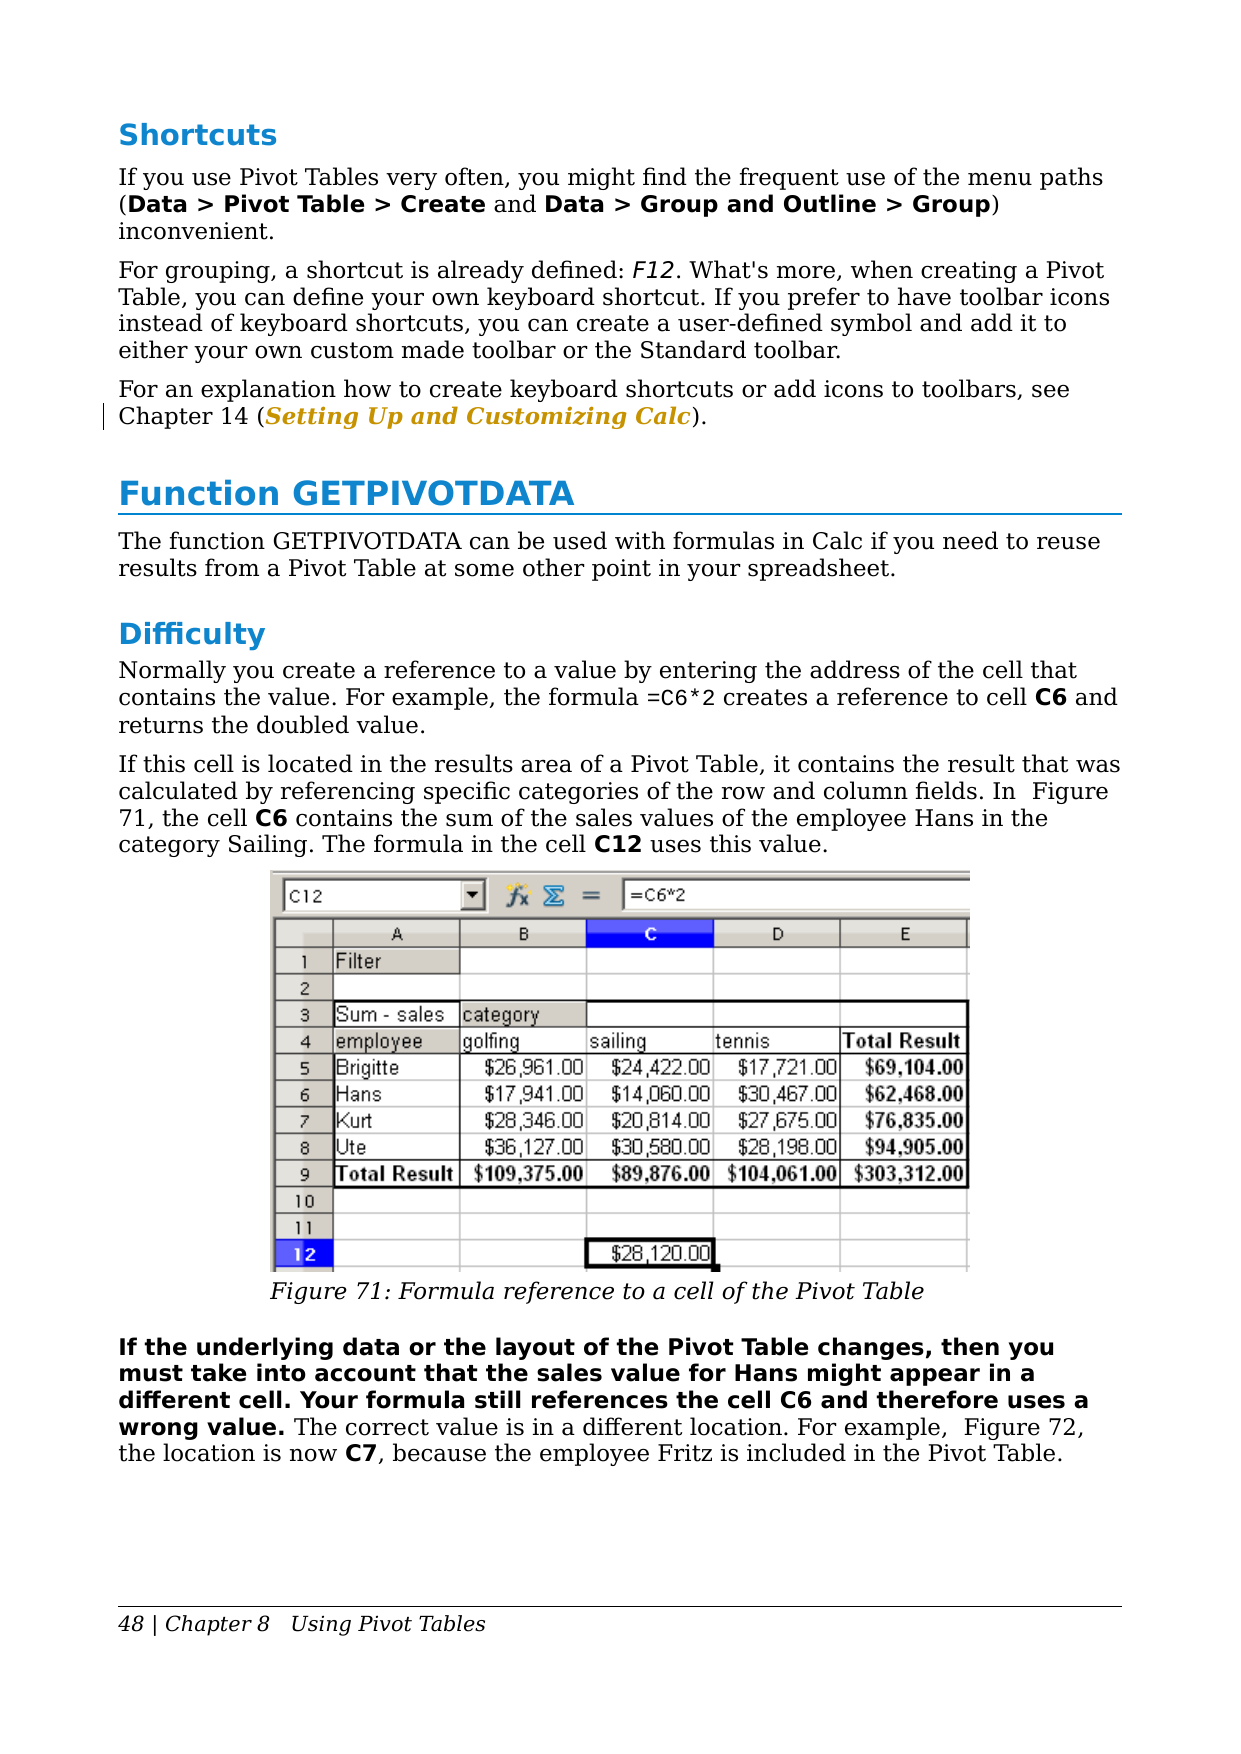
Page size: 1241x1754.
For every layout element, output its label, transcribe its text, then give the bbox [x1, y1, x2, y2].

text For an explanation how to create keyboard shortcuts or add icons to toolbars, see Chapter 14 (Setting Up and Customizing Calc). [118, 376, 1122, 430]
picture [270, 870, 970, 1272]
text If this cell is located in the results area of a Pivot Table, it contains the result that was calculated by referencing specific categories of the row and column fields. In Figure 71, the cell C6 contains the sum of the sales values of the employee Hans in the category Sailing. The formula in the cell C12 uses this value. [118, 751, 1122, 858]
text The function GETPIVOTDATA can be used with formulas in Calc if you need to reuse results from a Pivot Table at some other point in your spreadsheet. [118, 528, 1122, 581]
text For grouping, a shortcut is already defined: F12. What's more, when creating a Pivot Table, you can define your own keyboard shortcut. If you prefer to have toolbar icons instead of keyboard shortcuts, you can create a user-defined symbol and add it to either your own custom made toolbar or the Standard toolbar. [118, 257, 1122, 364]
text Figure 71: Formula reference to a cell of the Pivot Table [270, 1278, 970, 1305]
subtitle Shortcuts [118, 118, 1122, 152]
subtitle Function GETPIVOTDATA [118, 474, 1122, 513]
subtitle Difficulty [118, 617, 1122, 651]
text If the underlying data or the layout of the Pivot Table changes, then you must take into account that the sales value for Hans might appear in a different cell. Your formula still references the cell C6 and therefore uses a wrong value. The correct value is in a different location. For example, Figure 72, the location is now C7, because the employee Fritz is included in the Pivot Table. [118, 1334, 1122, 1467]
text If you use Pivot Tables very often, you might find the frequent use of the menu paths (Data > Pivot Table > Create and Data > Group and Outline > Group) inconvenient. [118, 164, 1122, 244]
text Normally you create a reference to a value by entering the address of the cell that contains the value. For example, the formula =C6*2 creates a reference to cell C6 and returns the doubled value. [118, 657, 1122, 739]
